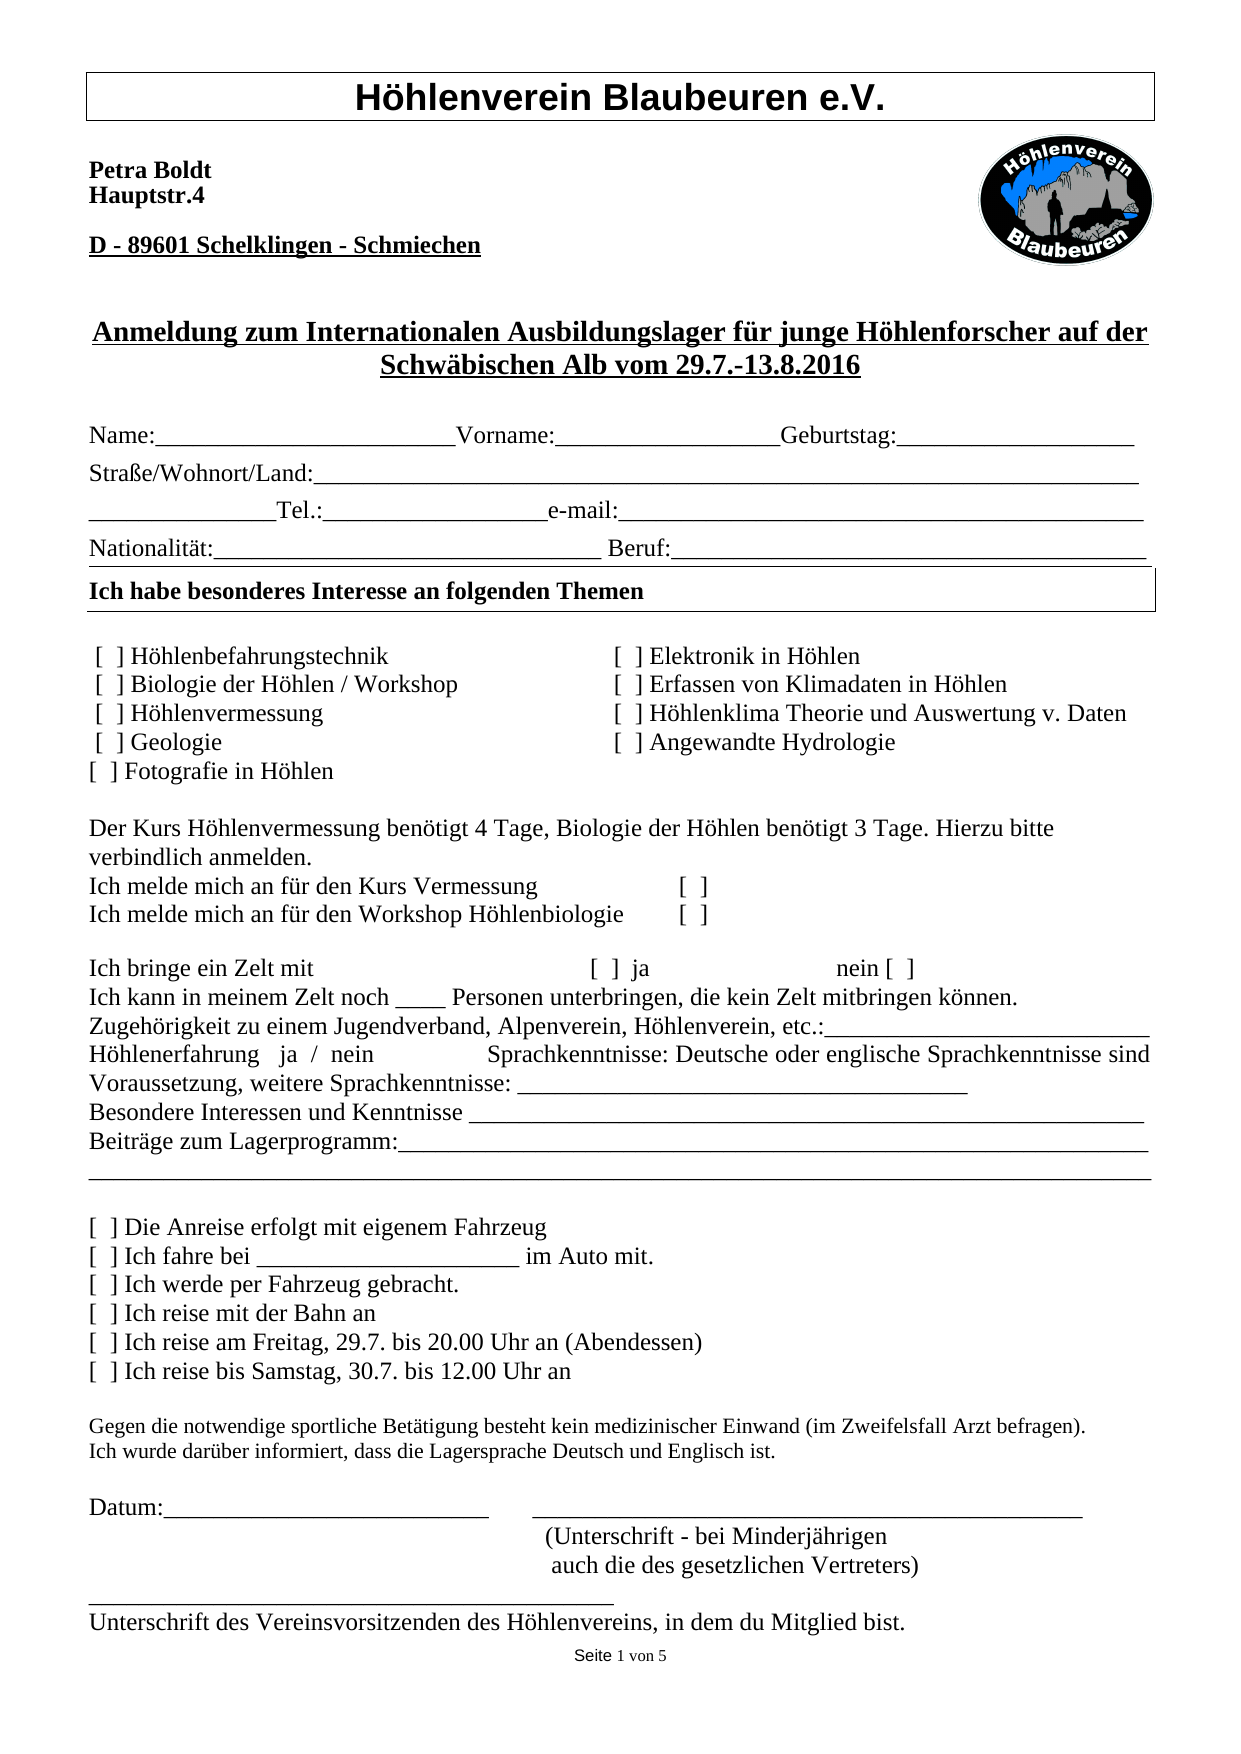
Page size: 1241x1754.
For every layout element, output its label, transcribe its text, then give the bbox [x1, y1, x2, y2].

text [ ] Die Anreise erfolgt mit eigenem Fahrzeug [89, 1212, 1152, 1241]
text Anmeldung zum Internationalen Ausbildungslager für junge Höhlenforscher auf der Schwäbischen Alb vom 29.7.-13.8.2016 [89, 316, 1152, 381]
text Der Kurs Höhlenvermessung benötigt 4 Tage, Biologie der Höhlen benötigt 3 Tage. Hierzu bitte verbindlich anmelden. [89, 813, 1152, 871]
text Straße/Wohnort/Land:__________________________________________________________________ [89, 451, 1152, 488]
text __________________________________________ [89, 1579, 1152, 1607]
text D - 89601 Schelklingen - Schmiechen [89, 233, 977, 258]
text Höhlenverein Blaubeuren e.V. [87, 73, 1154, 120]
text Petra Boldt [89, 158, 977, 183]
text Name:________________________Vorname:__________________Geburtstag:___________________ [89, 413, 1152, 451]
text [ ] Biologie der Höhlen / Workshop [ ] Erfassen von Klimadaten in Höhlen [89, 669, 1152, 698]
text Beiträge zum Lagerprogramm:____________________________________________________________ [89, 1126, 1152, 1154]
text [ ] Ich reise mit der Bahn an [89, 1298, 1152, 1327]
text Datum:__________________________ ____________________________________________ [89, 1492, 1152, 1521]
text Ich melde mich an für den Kurs Vermessung [ ] [89, 871, 1152, 899]
text Hauptstr.4 [89, 183, 977, 208]
text Ich kann in meinem Zelt noch ____ Personen unterbringen, die kein Zelt mitbringen können. [89, 982, 1152, 1011]
text [ ] Geologie [ ] Angewandte Hydrologie [89, 727, 1152, 756]
text _____________________________________________________________________________________ [89, 1154, 1152, 1183]
text [ ] Ich reise bis Samstag, 30.7. bis 12.00 Uhr an [89, 1356, 1152, 1384]
text [ ] Höhlenbefahrungstechnik [ ] Elektronik in Höhlen [89, 641, 1152, 669]
text Ich habe besonderes Interesse an folgenden Themen [87, 568, 1154, 609]
text Höhlenerfahrung ja / nein Sprachkenntnisse: Deutsche oder englische Sprachkenntnisse sind Voraussetzung, weitere Sprachkenntnisse: ____________________________________ [89, 1039, 1152, 1097]
text [ ] Ich werde per Fahrzeug gebracht. [89, 1269, 1152, 1298]
text Gegen die notwendige sportliche Betätigung besteht kein medizinischer Einwand (im Zweifelsfall Arzt befragen). [89, 1413, 1152, 1438]
text [ ] Höhlenvermessung [ ] Höhlenklima Theorie und Auswertung v. Daten [89, 698, 1152, 727]
text Ich melde mich an für den Workshop Höhlenbiologie [ ] [89, 899, 1152, 928]
text [ ] Ich reise am Freitag, 29.7. bis 20.00 Uhr an (Abendessen) [89, 1327, 1152, 1356]
text Unterschrift des Vereinsvorsitzenden des Höhlenvereins, in dem du Mitglied bist. [89, 1607, 1152, 1636]
text Nationalität:_______________________________ Beruf:______________________________________ [89, 526, 1152, 566]
text Ich bringe ein Zelt mit [ ] ja nein [ ] [89, 953, 1152, 982]
text [ ] Fotografie in Höhlen [89, 756, 1152, 784]
text [ ] Ich fahre bei _____________________ im Auto mit. [89, 1241, 1152, 1269]
text Zugehörigkeit zu einem Jugendverband, Alpenverein, Höhlenverein, etc.:__________________________ [89, 1011, 1152, 1039]
text (Unterschrift - bei Minderjährigen [89, 1521, 1152, 1550]
text _______________Tel.:__________________e-mail:__________________________________________ [89, 488, 1152, 526]
text Ich wurde darüber informiert, dass die Lagersprache Deutsch und Englisch ist. [89, 1438, 1152, 1464]
text auch die des gesetzlichen Vertreters) [89, 1550, 1152, 1579]
text Besondere Interessen und Kenntnisse ______________________________________________________ [89, 1097, 1152, 1126]
picture [977, 133, 1155, 267]
